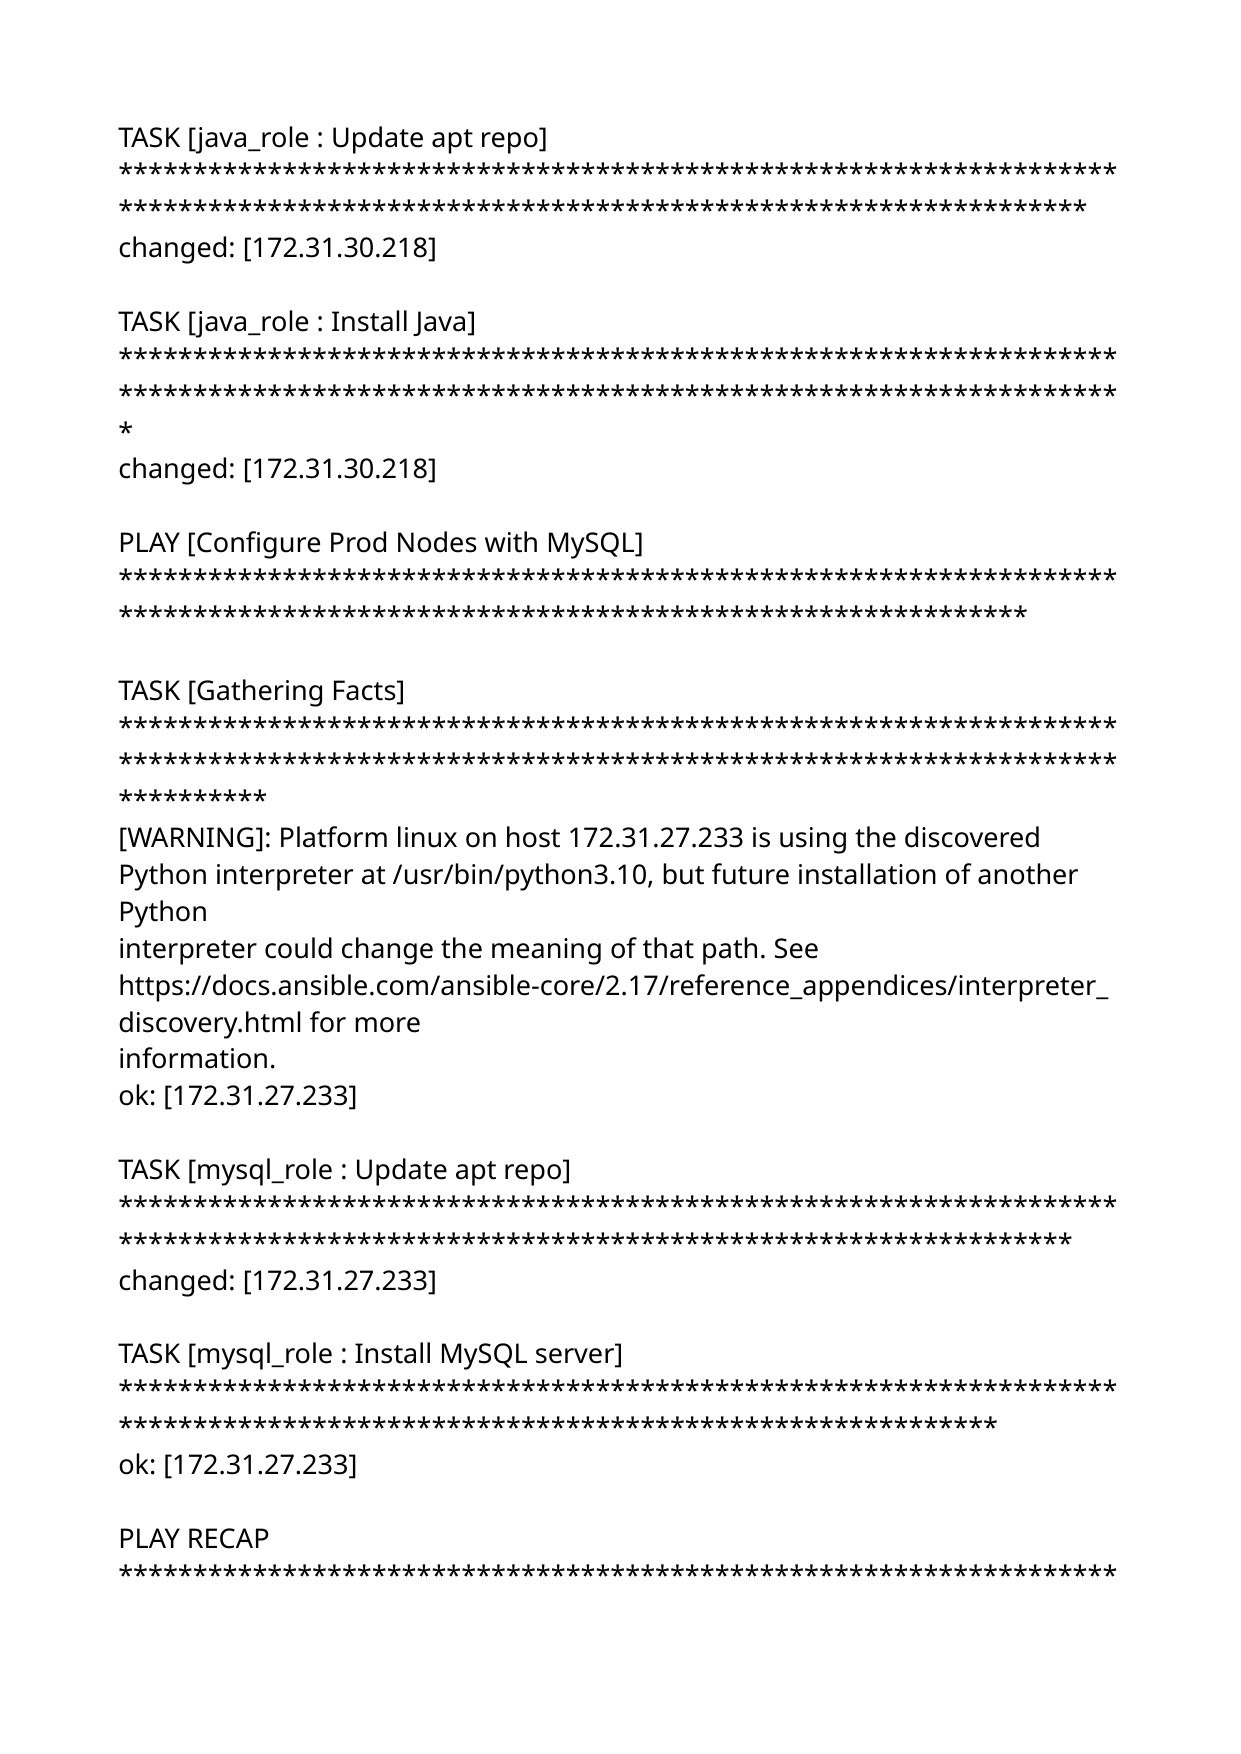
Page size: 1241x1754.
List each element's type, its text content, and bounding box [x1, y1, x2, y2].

text PLAY [Configure Prod Nodes with MySQL] ******************************************************************************************************************************** [118, 524, 1122, 634]
text TASK [java_role : Install Java] *************************************************************************************************************************************** [118, 302, 1122, 450]
text TASK [mysql_role : Update apt repo] *********************************************************************************************************************************** [118, 1151, 1122, 1261]
text TASK [mysql_role : Install MySQL server] ****************************************************************************************************************************** [118, 1335, 1122, 1446]
text ok: [172.31.27.233] [118, 1446, 1122, 1482]
text TASK [Gathering Facts] ************************************************************************************************************************************************ [118, 671, 1122, 819]
text TASK [java_role : Update apt repo] ************************************************************************************************************************************ [118, 118, 1122, 229]
text [WARNING]: Platform linux on host 172.31.27.233 is using the discovered Python interpreter at /usr/bin/python3.10, but future installation of another Python [118, 819, 1122, 929]
text interpreter could change the meaning of that path. See https://docs.ansible.com/ansible-core/2.17/reference_appendices/interpreter_discovery.html for more [118, 929, 1122, 1040]
text ok: [172.31.27.233] [118, 1077, 1122, 1114]
text information. [118, 1040, 1122, 1077]
text changed: [172.31.27.233] [118, 1261, 1122, 1298]
text changed: [172.31.30.218] [118, 450, 1122, 487]
text changed: [172.31.30.218] [118, 229, 1122, 266]
text PLAY RECAP ******************************************************************* [118, 1519, 1122, 1593]
